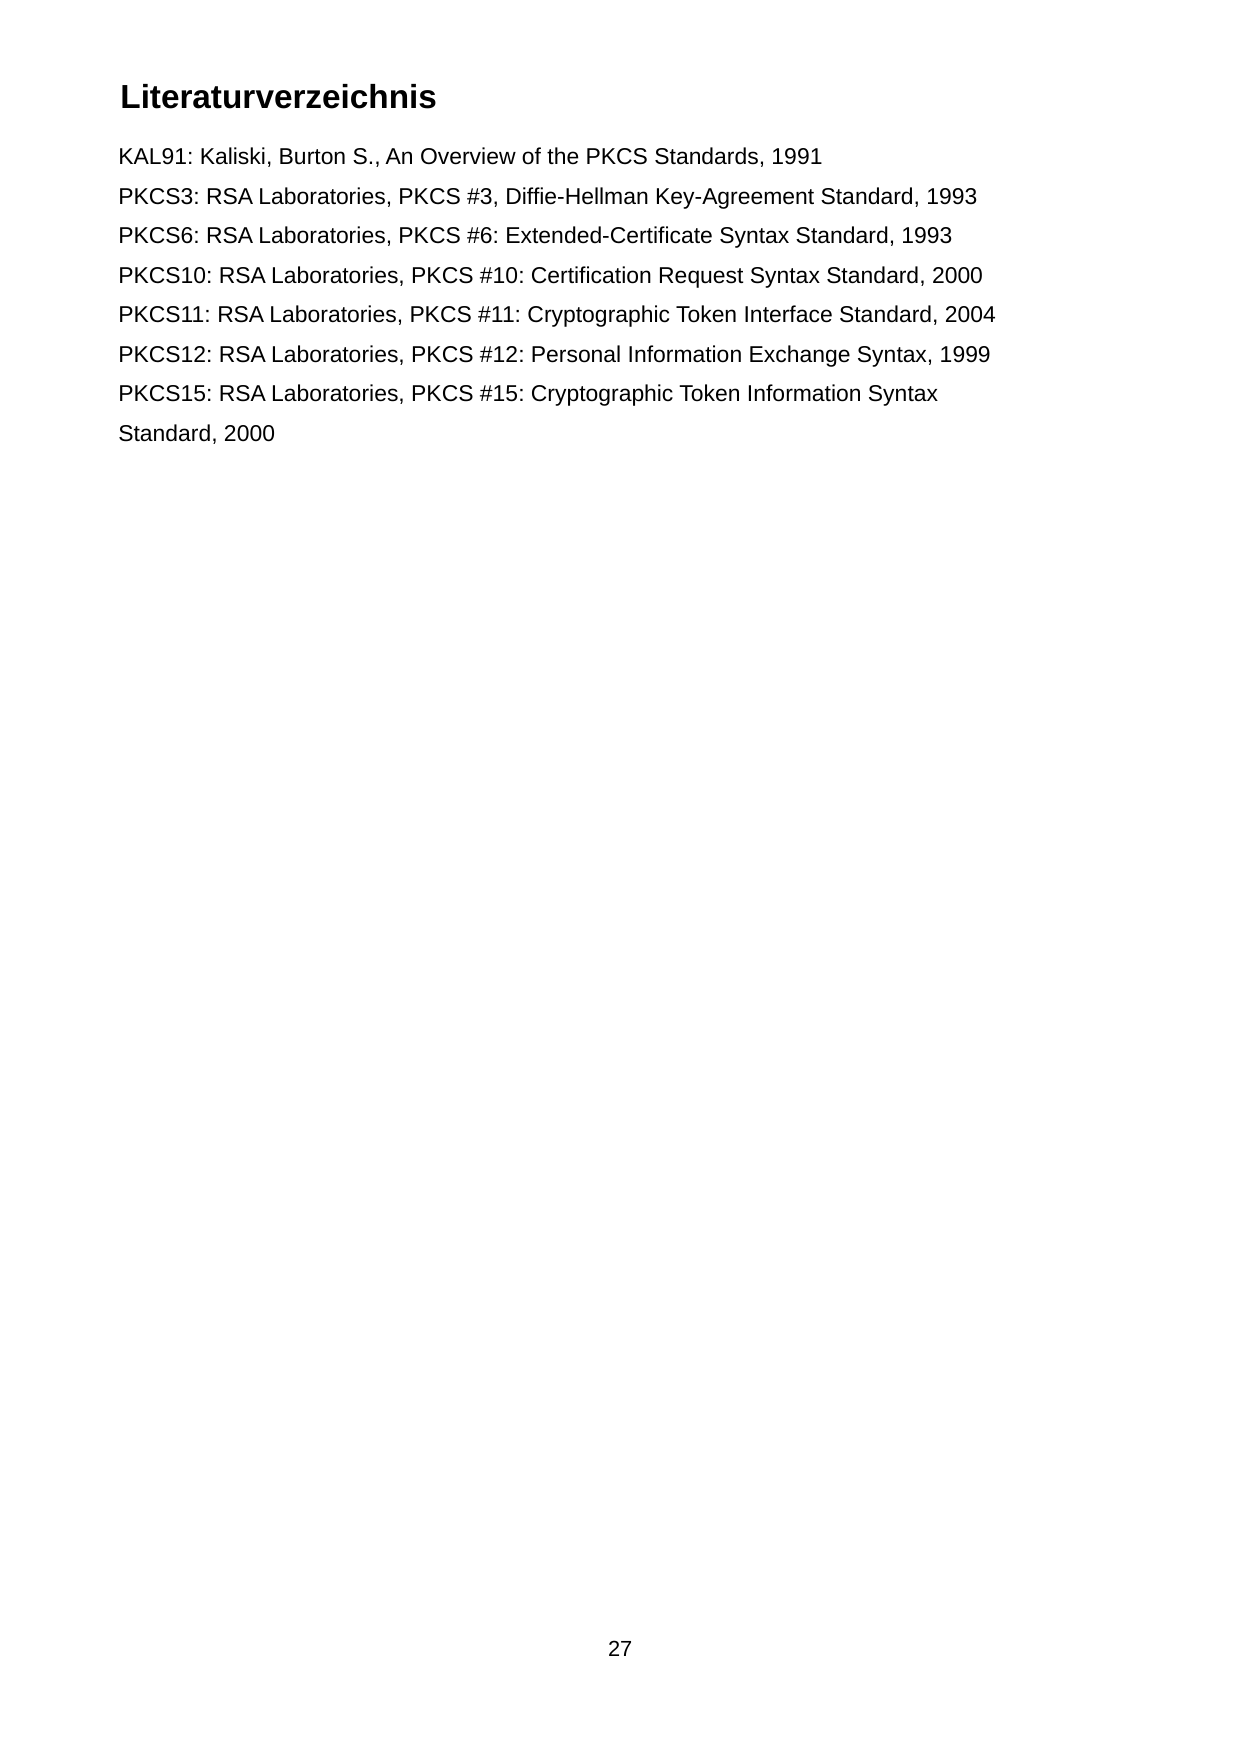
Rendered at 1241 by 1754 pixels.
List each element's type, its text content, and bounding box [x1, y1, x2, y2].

text PKCS10: RSA Laboratories, PKCS #10: Certification Request Syntax Standard, 2000 [118, 262, 1122, 288]
text PKCS12: RSA Laboratories, PKCS #12: Personal Information Exchange Syntax, 1999 [118, 341, 1122, 367]
text PKCS15: RSA Laboratories, PKCS #15: Cryptographic Token Information Syntax [118, 380, 1122, 406]
text PKCS6: RSA Laboratories, PKCS #6: Extended-Certificate Syntax Standard, 1993 [118, 222, 1122, 248]
text Standard, 2000 [118, 419, 1122, 446]
text PKCS3: RSA Laboratories, PKCS #3, Diffie-Hellman Key-Agreement Standard, 1993 [118, 183, 1122, 209]
subtitle Literaturverzeichnis [118, 75, 1122, 118]
text KAL91: Kaliski, Burton S., An Overview of the PKCS Standards, 1991 [118, 143, 1122, 169]
text PKCS11: RSA Laboratories, PKCS #11: Cryptographic Token Interface Standard, 2004 [118, 301, 1122, 327]
